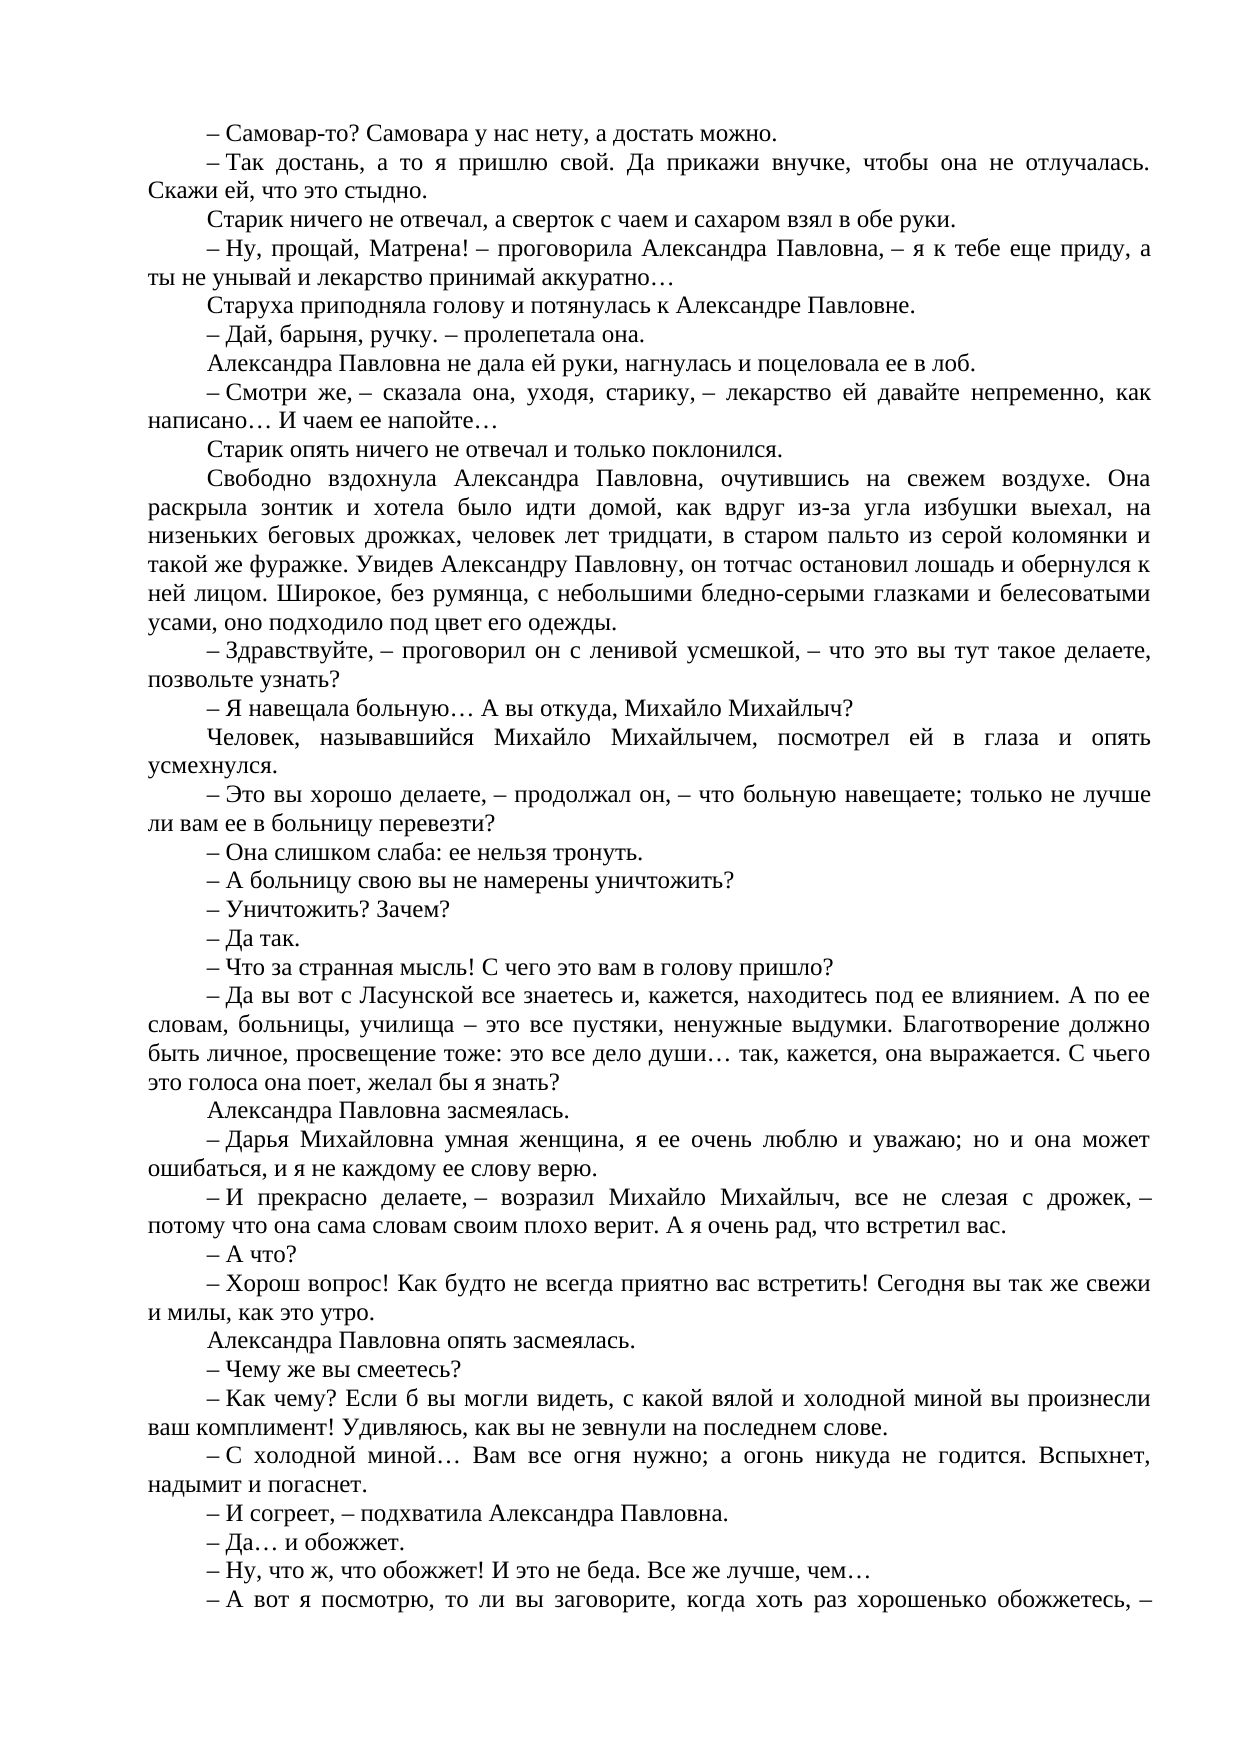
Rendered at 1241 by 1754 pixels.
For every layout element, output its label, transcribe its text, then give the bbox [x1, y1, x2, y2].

text – И согреет, – подхватила Александра Павловна. [148, 1498, 1152, 1527]
text – Да так. [148, 923, 1152, 952]
text – Что за странная мысль! С чего это вам в голову пришло? [148, 952, 1152, 981]
text – Это вы хорошо делаете, – продолжал он, – что больную навещаете; только не лучше ли вам ее в больницу перевезти? [148, 779, 1152, 837]
text – Ну, прощай, Матрена! – проговорила Александра Павловна, – я к тебе еще приду, а ты не унывай и лекарство принимай аккуратно… [148, 233, 1152, 291]
text – С холодной миной… Вам все огня нужно; а огонь никуда не годится. Вспыхнет, надымит и погаснет. [148, 1441, 1152, 1498]
text – Хорош вопрос! Как будто не всегда приятно вас встретить! Сегодня вы так же свежи и милы, как это утро. [148, 1268, 1152, 1326]
text Александра Павловна не дала ей руки, нагнулась и поцеловала ее в лоб. [148, 348, 1152, 377]
text – Самовар-то? Самовара у нас нету, а достать можно. [148, 118, 1152, 147]
text – Она слишком слаба: ее нельзя тронуть. [148, 837, 1152, 866]
text – А вот я посмотрю, то ли вы заговорите, когда хоть раз хорошенько обожжетесь, – [148, 1584, 1152, 1613]
text – А что? [148, 1239, 1152, 1268]
text Человек, называвшийся Михайло Михайлычем, посмотрел ей в глаза и опять усмехнулся. [148, 722, 1152, 779]
text Старик ничего не отвечал, а сверток с чаем и сахаром взял в обе руки. [148, 204, 1152, 233]
text – Уничтожить? Зачем? [148, 894, 1152, 923]
text – Так достань, а то я пришлю свой. Да прикажи внучке, чтобы она не отлучалась. Скажи ей, что это стыдно. [148, 147, 1152, 204]
text Свободно вздохнула Александра Павловна, очутившись на свежем воздухе. Она раскрыла зонтик и хотела было идти домой, как вдруг из-за угла избушки выехал, на низеньких беговых дрожках, человек лет тридцати, в старом пальто из серой коломянки и такой же фуражке. Увидев Александру Павловну, он тотчас остановил лошадь и обернулся к ней лицом. Широкое, без румянца, с небольшими бледно-серыми глазками и белесоватыми усами, оно подходило под цвет его одежды. [148, 463, 1152, 636]
text – Дарья Михайловна умная женщина, я ее очень люблю и уважаю; но и она может ошибаться, и я не каждому ее слову верю. [148, 1124, 1152, 1182]
text – Да вы вот с Ласунской все знаетесь и, кажется, находитесь под ее влиянием. А по ее словам, больницы, училища – это все пустяки, ненужные выдумки. Благотворение должно быть личное, просвещение тоже: это все дело души… так, кажется, она выражается. С чьего это голоса она поет, желал бы я знать? [148, 981, 1152, 1096]
text – Как чему? Если б вы могли видеть, с какой вялой и холодной миной вы произнесли ваш комплимент! Удивляюсь, как вы не зевнули на последнем слове. [148, 1383, 1152, 1441]
text – Ну, что ж, что обожжет! И это не беда. Все же лучше, чем… [148, 1556, 1152, 1584]
text – Чему же вы смеетесь? [148, 1354, 1152, 1383]
text Старуха приподняла голову и потянулась к Александре Павловне. [148, 291, 1152, 319]
text Александра Павловна опять засмеялась. [148, 1326, 1152, 1354]
text – И прекрасно делаете, – возразил Михайло Михайлыч, все не слезая с дрожек, – потому что она сама словам своим плохо верит. А я очень рад, что встретил вас. [148, 1182, 1152, 1239]
text – Смотри же, – сказала она, уходя, старику, – лекарство ей давайте непременно, как написано… И чаем ее напойте… [148, 377, 1152, 434]
text – Я навещала больную… А вы откуда, Михайло Михайлыч? [148, 693, 1152, 722]
text Старик опять ничего не отвечал и только поклонился. [148, 434, 1152, 463]
text – Здравствуйте, – проговорил он с ленивой усмешкой, – что это вы тут такое делаете, позвольте узнать? [148, 636, 1152, 693]
text Александра Павловна засмеялась. [148, 1096, 1152, 1124]
text – Да… и обожжет. [148, 1527, 1152, 1556]
text – Дай, барыня, ручку. – пролепетала она. [148, 319, 1152, 348]
text – А больницу свою вы не намерены уничтожить? [148, 866, 1152, 894]
